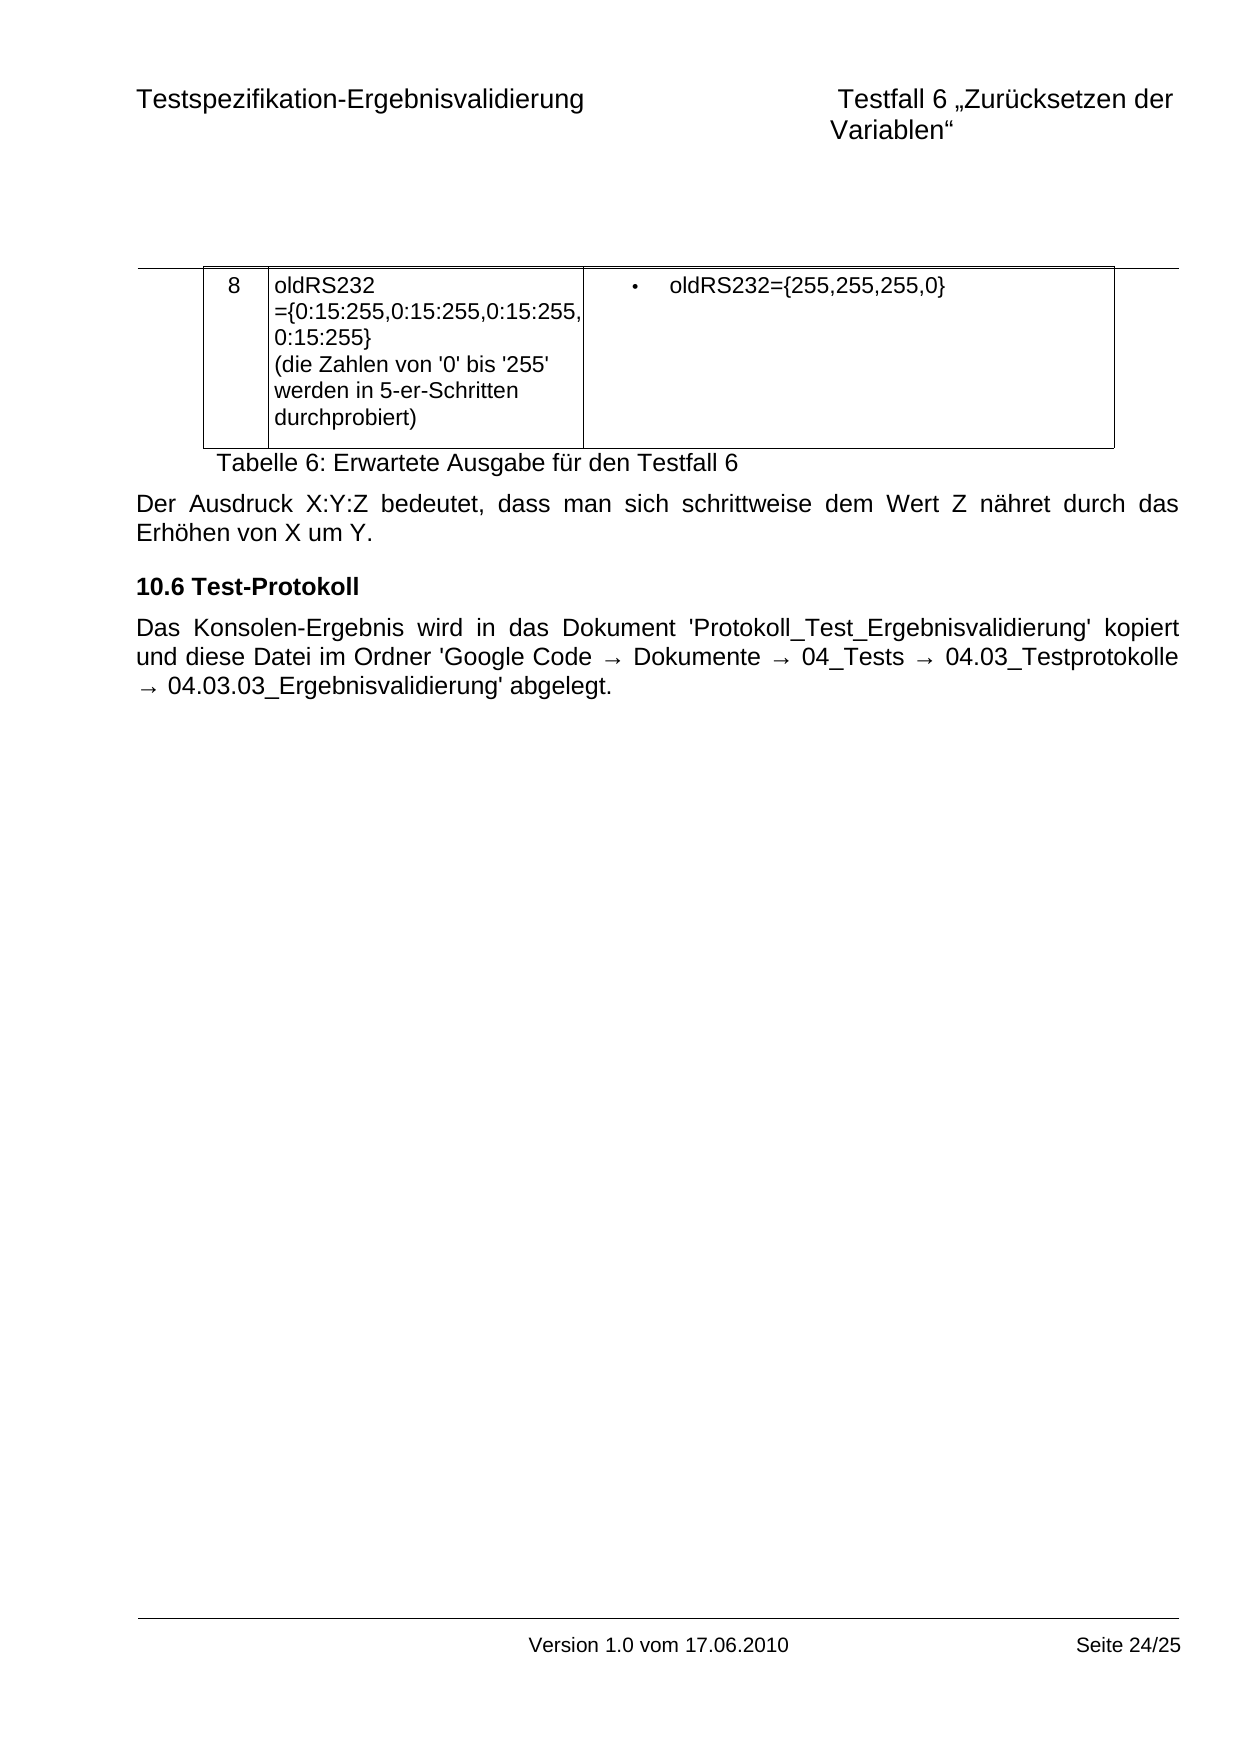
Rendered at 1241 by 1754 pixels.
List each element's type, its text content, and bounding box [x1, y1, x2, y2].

text Tabelle 6: Erwartete Ausgabe für den Testfall 6 [216, 448, 1181, 477]
subtitle Test-Protokoll [136, 572, 1181, 601]
text Der Ausdruck X:Y:Z bedeutet, dass man sich schrittweise dem Wert Z nähret durch das Erhöhen von X um Y. [136, 489, 1181, 547]
table_header oldRS232 ={0:15:255,0:15:255,0:15:255,0:15:255} (die Zahlen von '0' bis '255' werden in 5-er-Schritten durchprobiert) [269, 289, 583, 448]
table_header oldRS232={255,255,255,0} [584, 289, 1114, 448]
table_header 8 [204, 289, 268, 448]
text Das Konsolen-Ergebnis wird in das Dokument 'Protokoll_Test_Ergebnisvalidierung' kopiert und diese Datei im Ordner 'Google Code → Dokumente → 04_Tests → 04.03_Testprotokolle → 04.03.03_Ergebnisvalidierung' abgelegt. [136, 613, 1181, 699]
